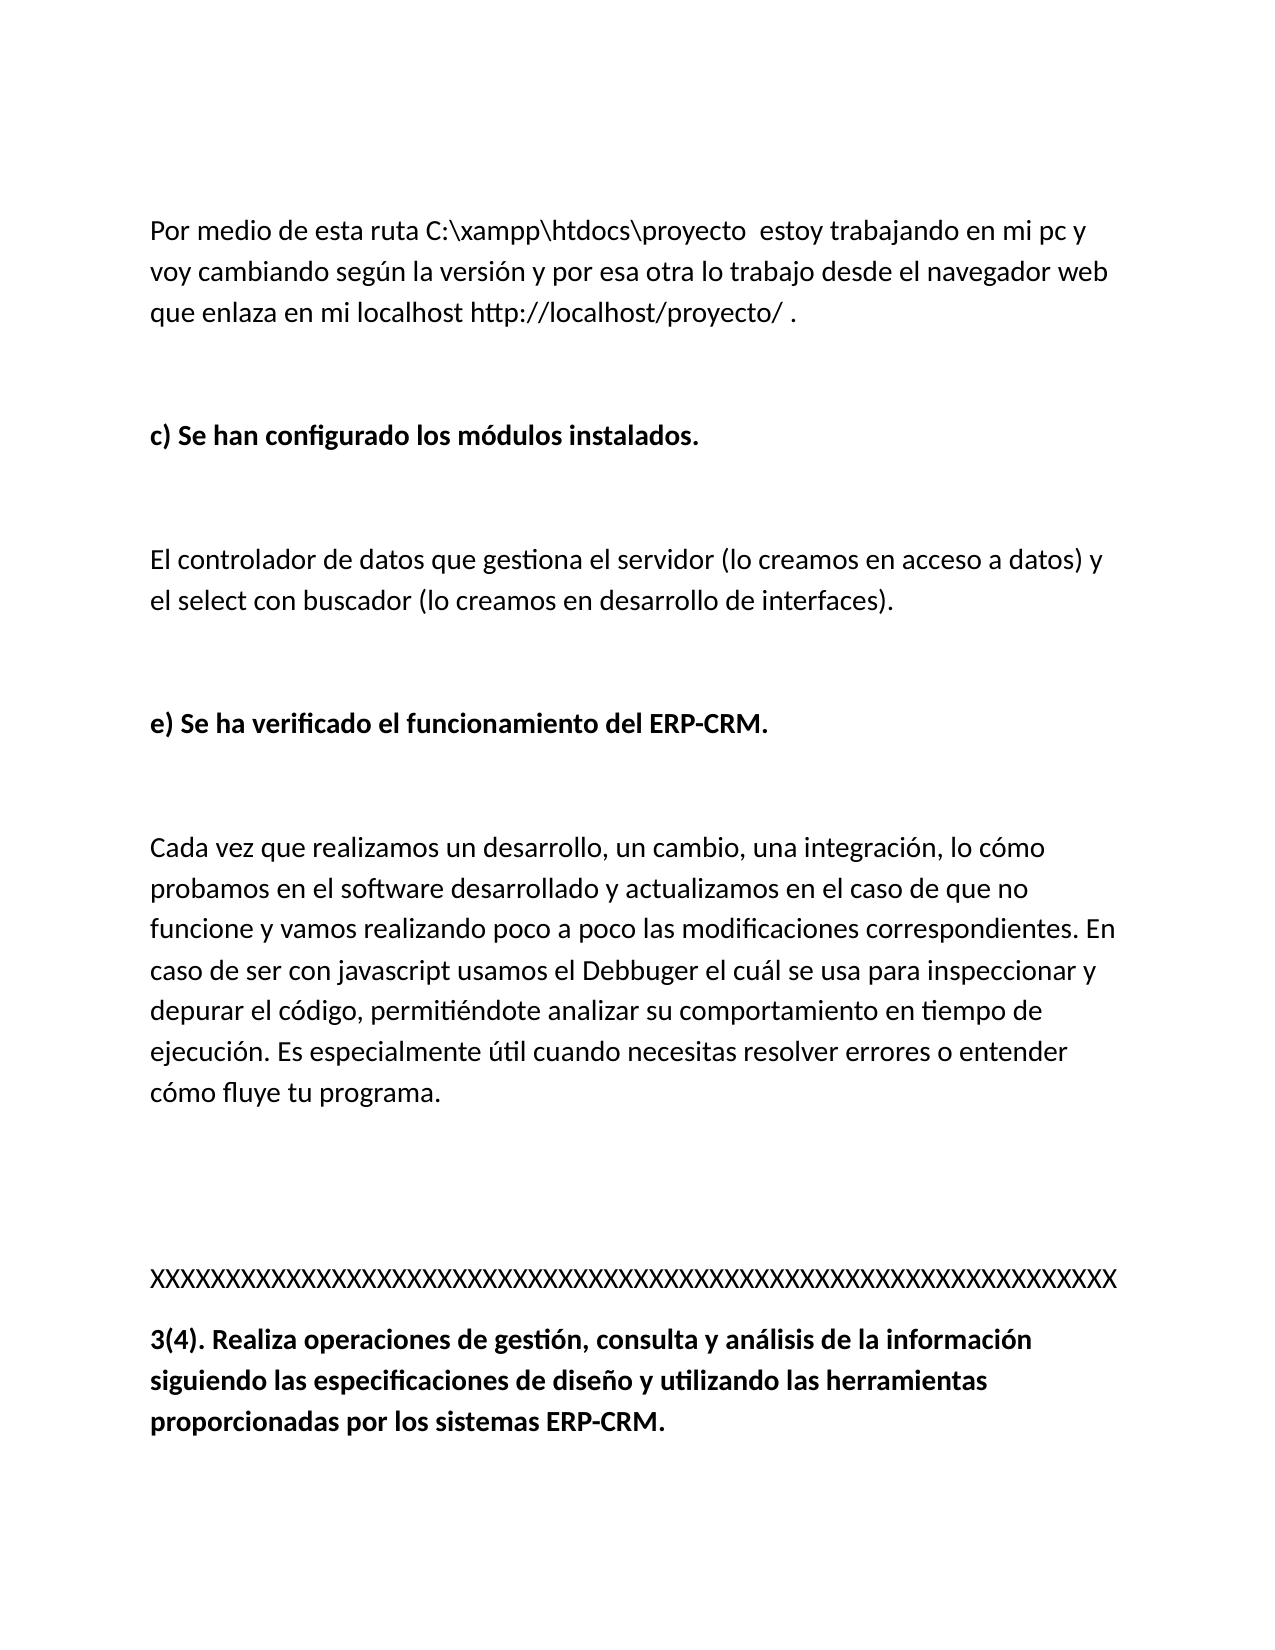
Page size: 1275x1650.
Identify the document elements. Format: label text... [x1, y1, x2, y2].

text El controlador de datos que gestiona el servidor (lo creamos en acceso a datos) y el select con buscador (lo creamos en desarrollo de interfaces). [150, 541, 1125, 617]
text c) Se han configurado los módulos instalados. [150, 417, 1125, 453]
text Cada vez que realizamos un desarrollo, un cambio, una integración, lo cómo probamos en el software desarrollado y actualizamos en el caso de que no funcione y vamos realizando poco a poco las modificaciones correspondientes. En caso de ser con javascript usamos el Debbuger el cuál se usa para inspeccionar y depurar el código, permitiéndote analizar su comportamiento en tiempo de ejecución. Es especialmente útil cuando necesitas resolver errores o entender cómo fluye tu programa. [150, 829, 1125, 1110]
text XXXXXXXXXXXXXXXXXXXXXXXXXXXXXXXXXXXXXXXXXXXXXXXXXXXXXXXXXXXXXXXX [150, 1260, 1125, 1295]
text Por medio de esta ruta C:\xampp\htdocs\proyecto estoy trabajando en mi pc y voy cambiando según la versión y por esa otra lo trabajo desde el navegador web que enlaza en mi localhost http://localhost/proyecto/ . [150, 212, 1125, 329]
text e) Se ha verificado el funcionamiento del ERP-CRM. [150, 705, 1125, 741]
text 3(4). Realiza operaciones de gestión, consulta y análisis de la información siguiendo las especificaciones de diseño y utilizando las herramientas proporcionadas por los sistemas ERP-CRM. [150, 1321, 1125, 1439]
